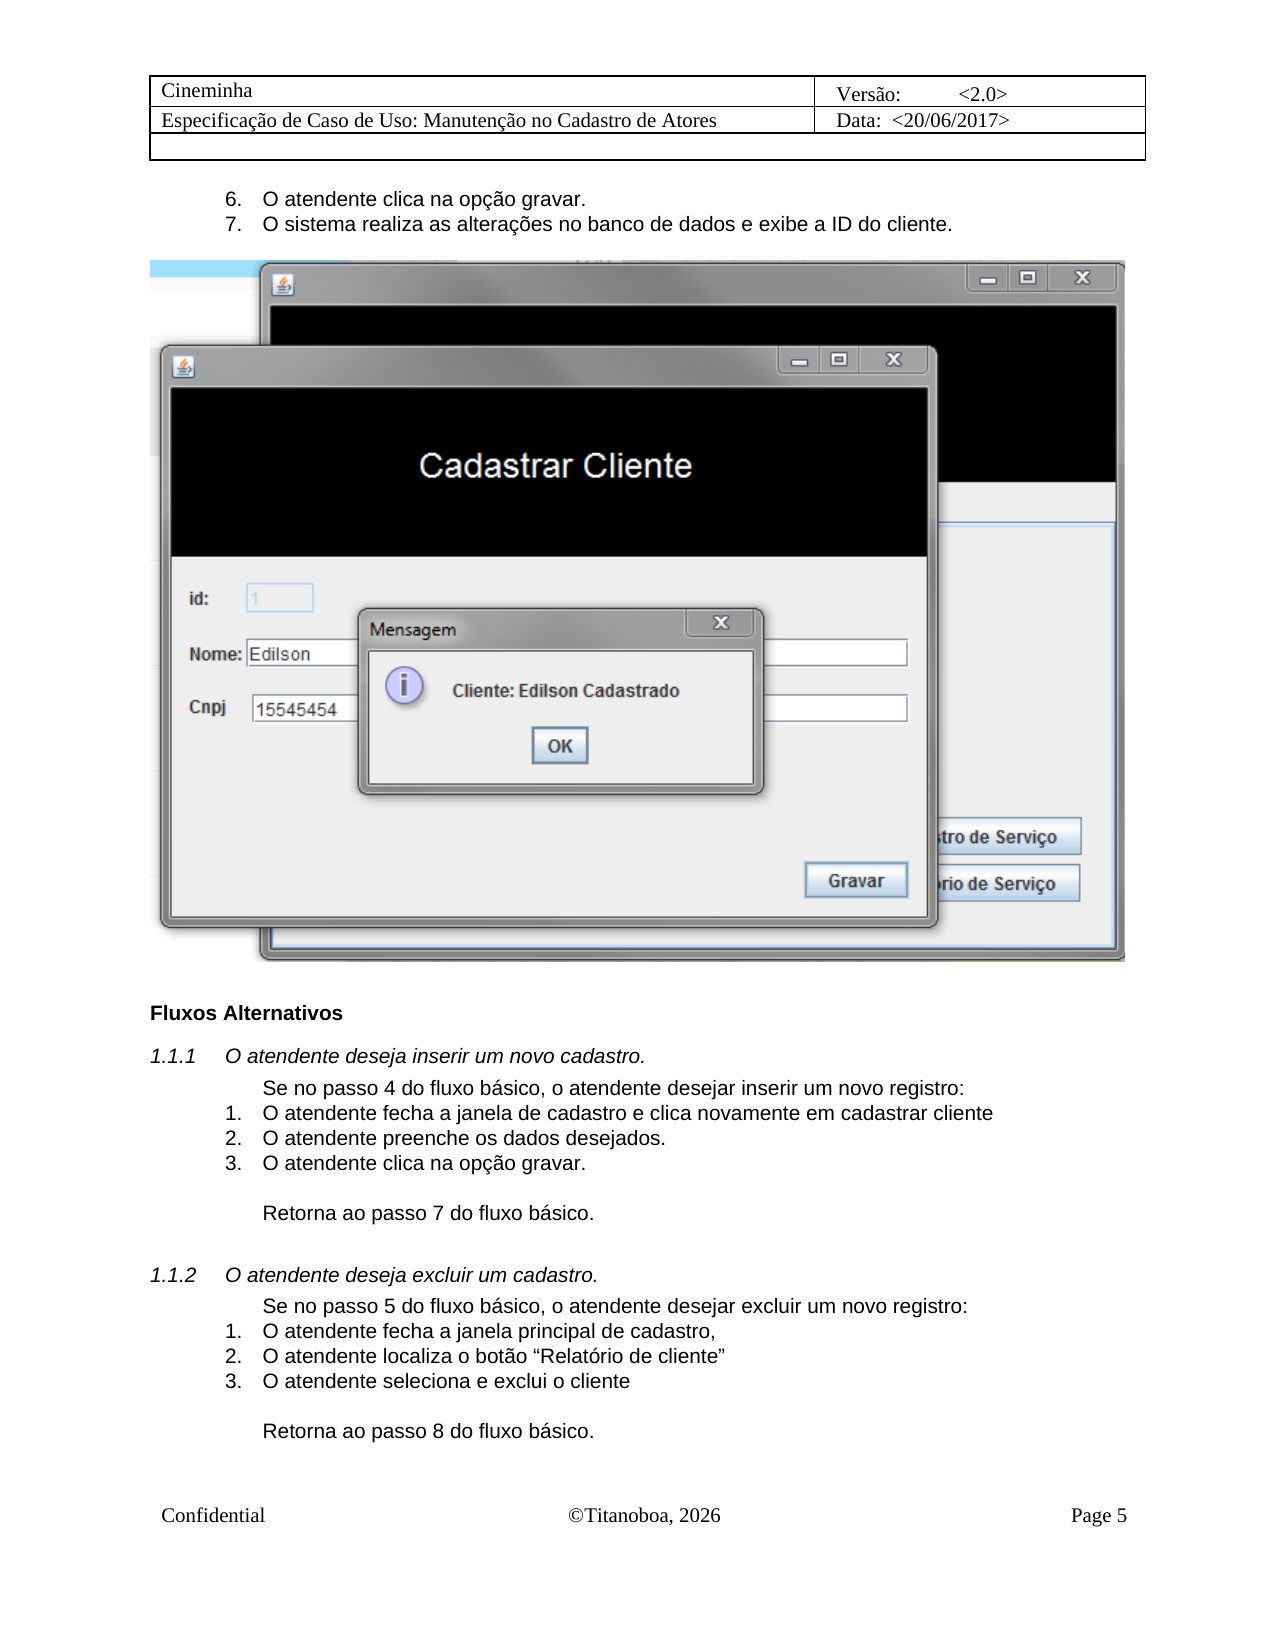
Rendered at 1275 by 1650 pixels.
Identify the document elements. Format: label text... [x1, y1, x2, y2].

subtitle Fluxos Alternativos [150, 999, 1125, 1024]
list O sistema realiza as alterações no banco de dados e exibe a ID do cliente. [225, 210, 1125, 235]
list O atendente clica na opção gravar. [225, 1149, 1125, 1174]
subtitle O atendente deseja excluir um cadastro. [150, 1262, 1125, 1287]
text Retorna ao passo 7 do fluxo básico. [262, 1199, 1125, 1224]
text Se no passo 4 do fluxo básico, o atendente desejar inserir um novo registro: [262, 1074, 1125, 1099]
text Retorna ao passo 8 do fluxo básico. [262, 1418, 1125, 1443]
list O atendente seleciona e exclui o cliente [225, 1368, 1125, 1393]
list O atendente fecha a janela principal de cadastro, [225, 1318, 1125, 1343]
list O atendente clica na opção gravar. [225, 185, 1125, 210]
list O atendente fecha a janela de cadastro e clica novamente em cadastrar cliente [225, 1099, 1125, 1124]
list O atendente localiza o botão “Relatório de cliente” [225, 1343, 1125, 1368]
list O atendente preenche os dados desejados. [225, 1124, 1125, 1149]
subtitle O atendente deseja inserir um novo cadastro. [150, 1043, 1125, 1068]
text Se no passo 5 do fluxo básico, o atendente desejar excluir um novo registro: [262, 1293, 1125, 1318]
